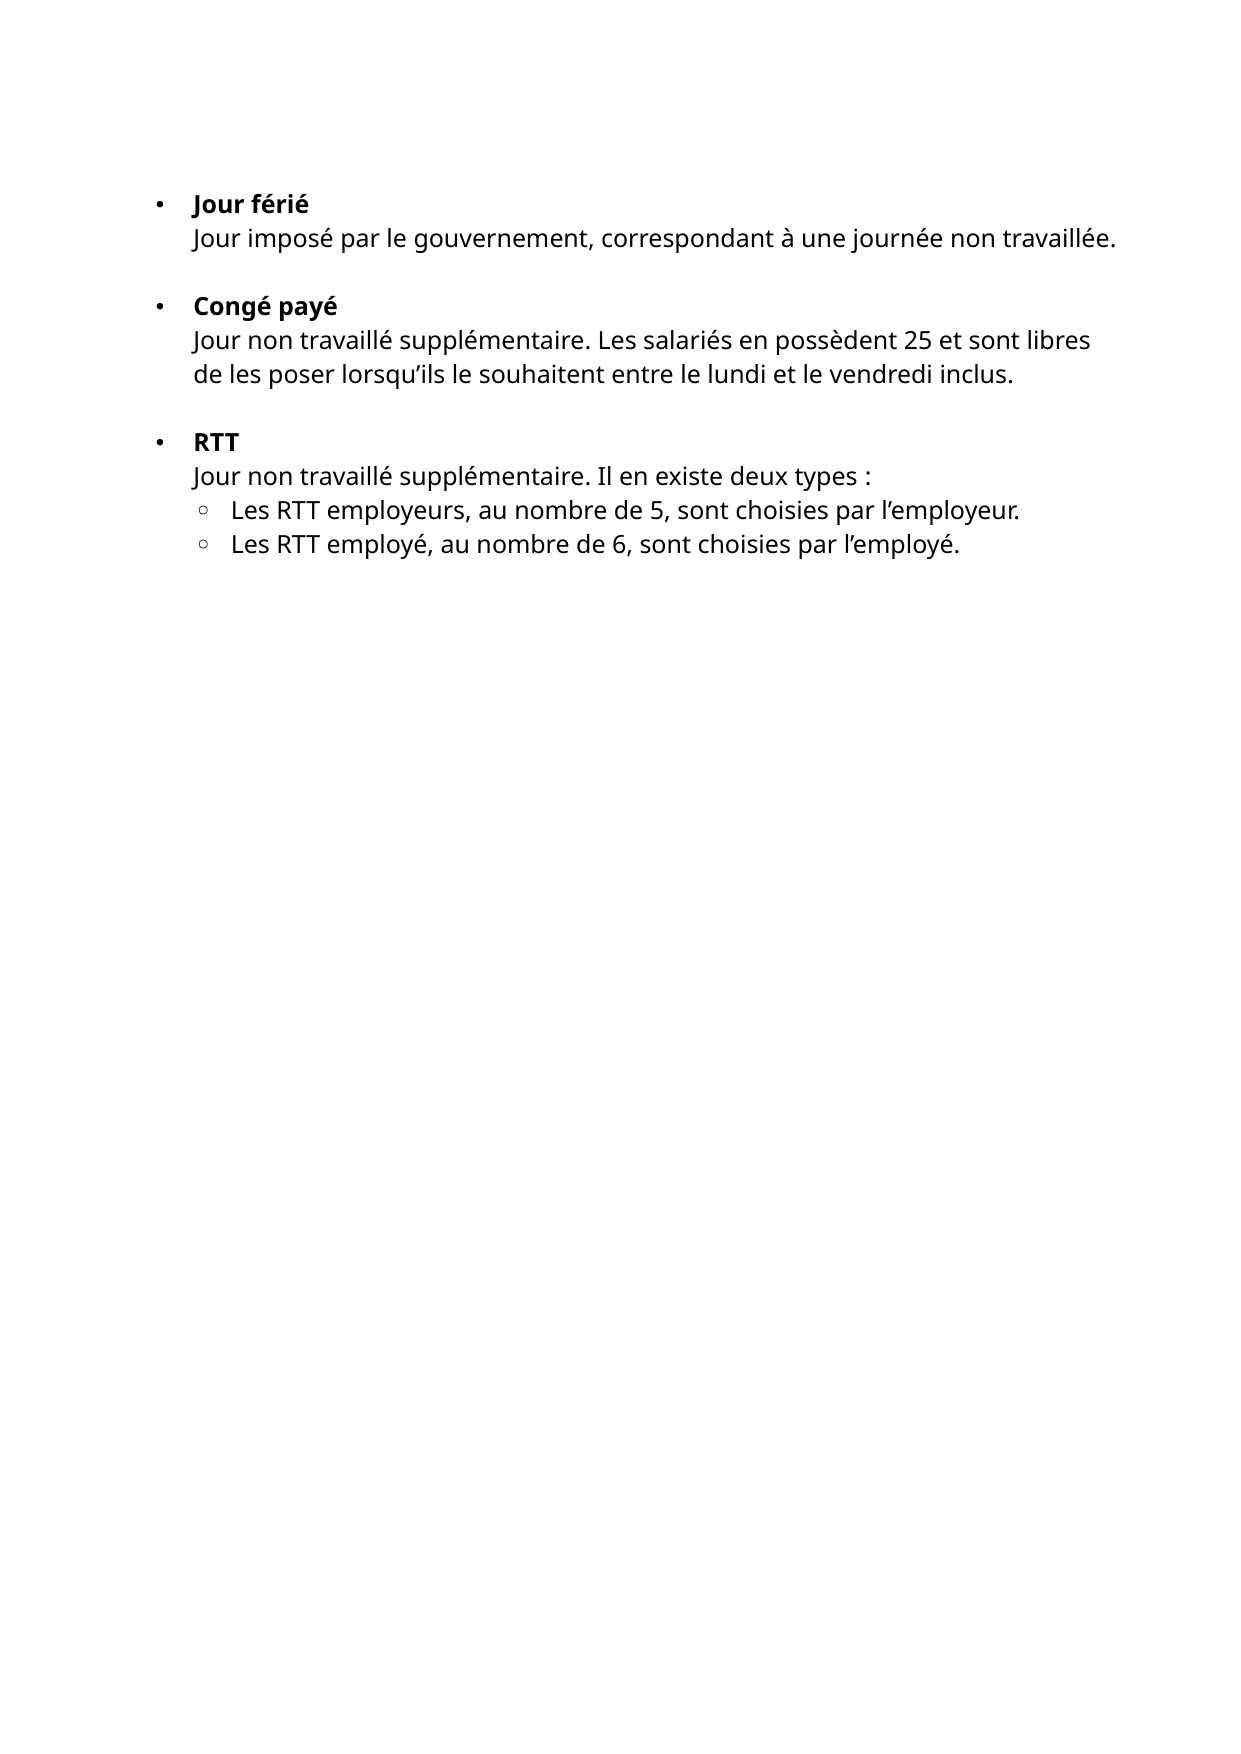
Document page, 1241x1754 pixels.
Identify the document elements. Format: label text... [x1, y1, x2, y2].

list Les RTT employé, au nombre de 6, sont choisies par l’employé. [193, 527, 1122, 561]
list Jour imposé par le gouvernement, correspondant à une journée non travaillée. [156, 220, 1122, 254]
list RTT [156, 425, 1122, 459]
list Jour non travaillé supplémentaire. Les salariés en possèdent 25 et sont libres de les poser lorsqu’ils le souhaitent entre le lundi et le vendredi inclus. [156, 322, 1122, 391]
list Congé payé [156, 288, 1122, 322]
list Jour férié [156, 186, 1122, 220]
list Jour non travaillé supplémentaire. Il en existe deux types : [156, 459, 1122, 493]
list Les RTT employeurs, au nombre de 5, sont choisies par l’employeur. [193, 493, 1122, 527]
